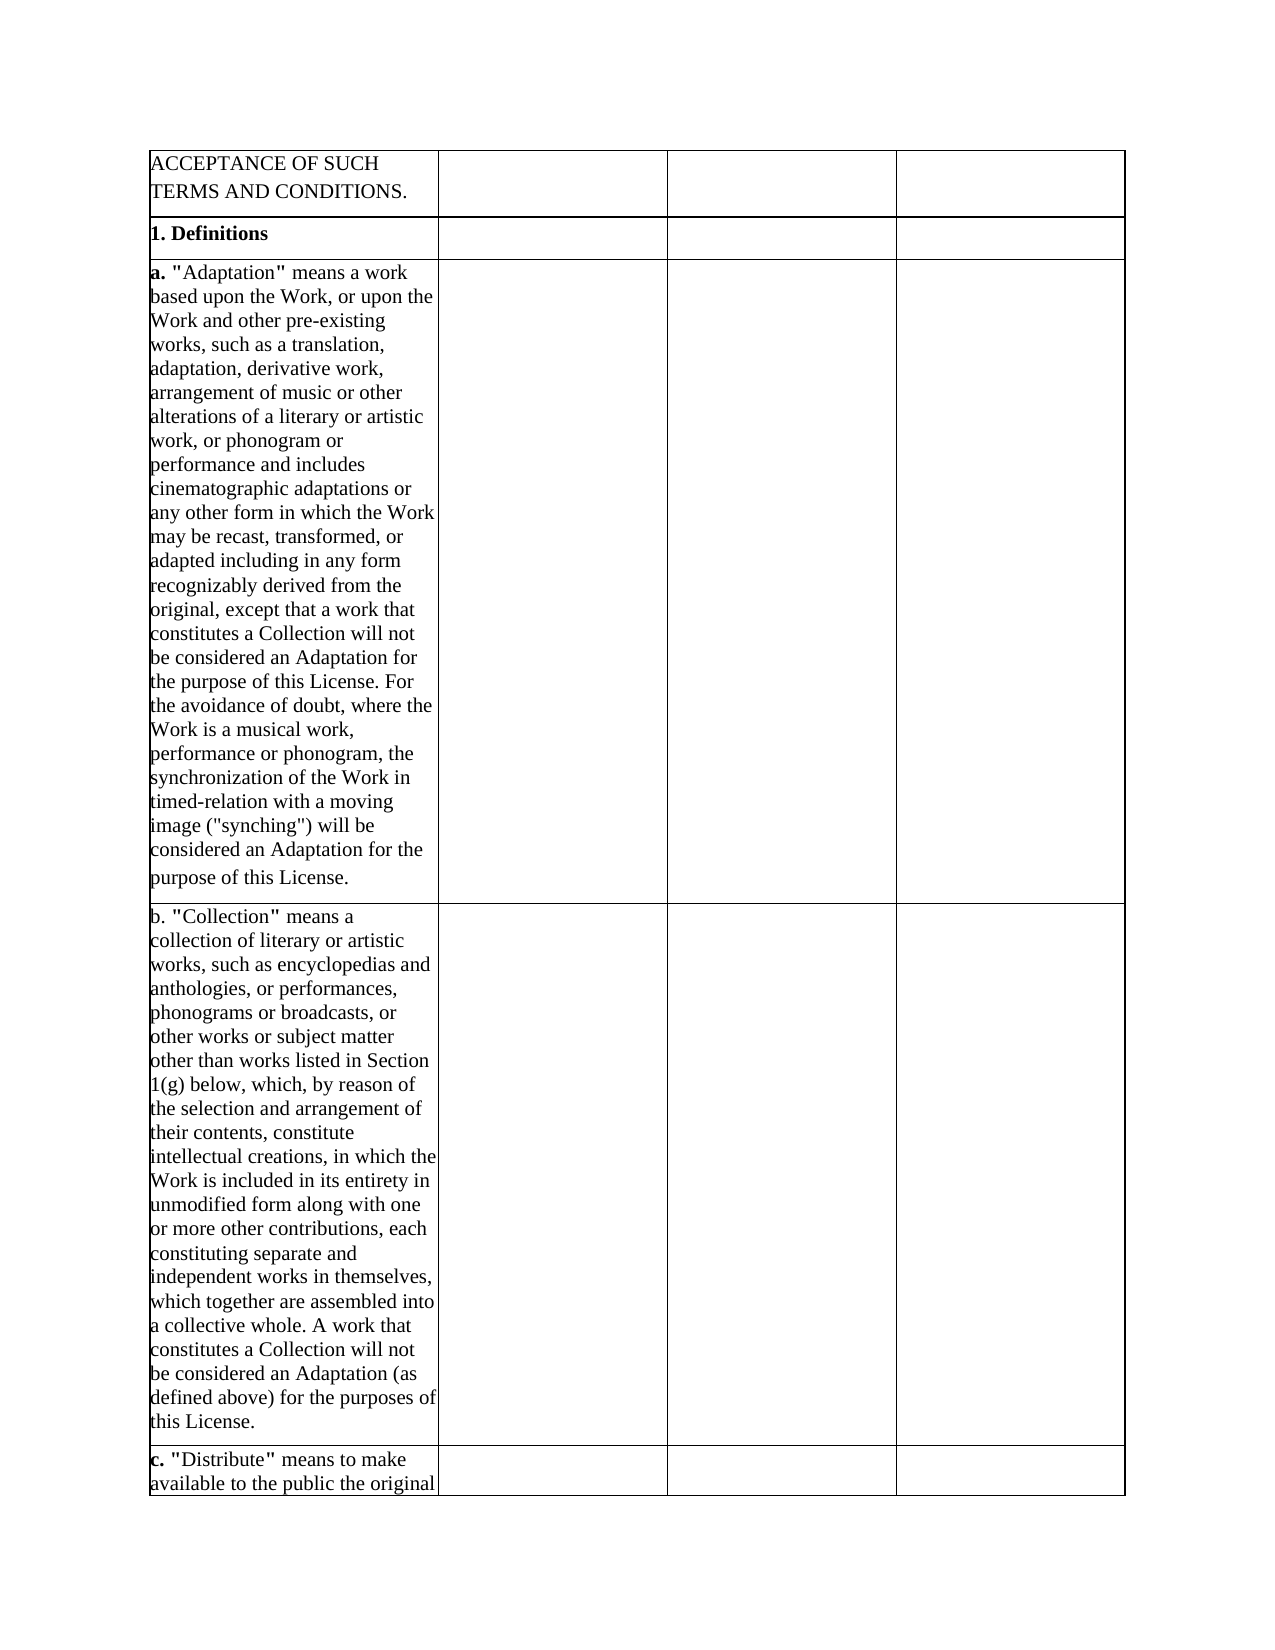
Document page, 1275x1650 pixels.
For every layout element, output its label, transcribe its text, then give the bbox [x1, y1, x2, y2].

table_cell [668, 260, 896, 902]
table_cell [897, 260, 1124, 902]
table_cell a. "Adaptation" means a work based upon the Work, or upon the Work and other pre-existing works, such as a translation, adaptation, derivative work, arrangement of music or other alterations of a literary or artistic work, or phonogram or performance and includes cinematographic adaptations or any other form in which the Work may be recast, transformed, or adapted including in any form recognizably derived from the original, except that a work that constitutes a Collection will not be considered an Adaptation for the purpose of this License. For the avoidance of doubt, where the Work is a musical work, performance or phonogram, the synchronization of the Work in timed-relation with a moving image ("synching") will be considered an Adaptation for the purpose of this License. [151, 260, 438, 902]
table_cell [439, 904, 667, 1445]
table_cell [439, 1446, 667, 1494]
table_cell 1. Definitions [151, 218, 438, 259]
table_cell b. "Collection" means a collection of literary or artistic works, such as encyclopedias and anthologies, or performances, phonograms or broadcasts, or other works or subject matter other than works listed in Section 1(g) below, which, by reason of the selection and arrangement of their contents, constitute intellectual creations, in which the Work is included in its entirety in unmodified form along with one or more other contributions, each constituting separate and independent works in themselves, which together are assembled into a collective whole. A work that constitutes a Collection will not be considered an Adaptation (as defined above) for the purposes of this License. [151, 904, 438, 1445]
table_cell [439, 218, 667, 259]
table_cell [668, 1446, 896, 1494]
table_cell ACCEPTANCE OF SUCH TERMS AND CONDITIONS. [151, 151, 438, 216]
table_cell [439, 151, 667, 216]
table_cell [439, 260, 667, 902]
table_cell [668, 218, 896, 259]
table_cell [897, 218, 1124, 259]
table_cell [897, 151, 1124, 216]
table_cell [897, 904, 1124, 1445]
table_cell [668, 904, 896, 1445]
table_cell [897, 1446, 1124, 1494]
table_cell [668, 151, 896, 216]
table_cell c. "Distribute" means to make available to the public the original [151, 1446, 438, 1494]
